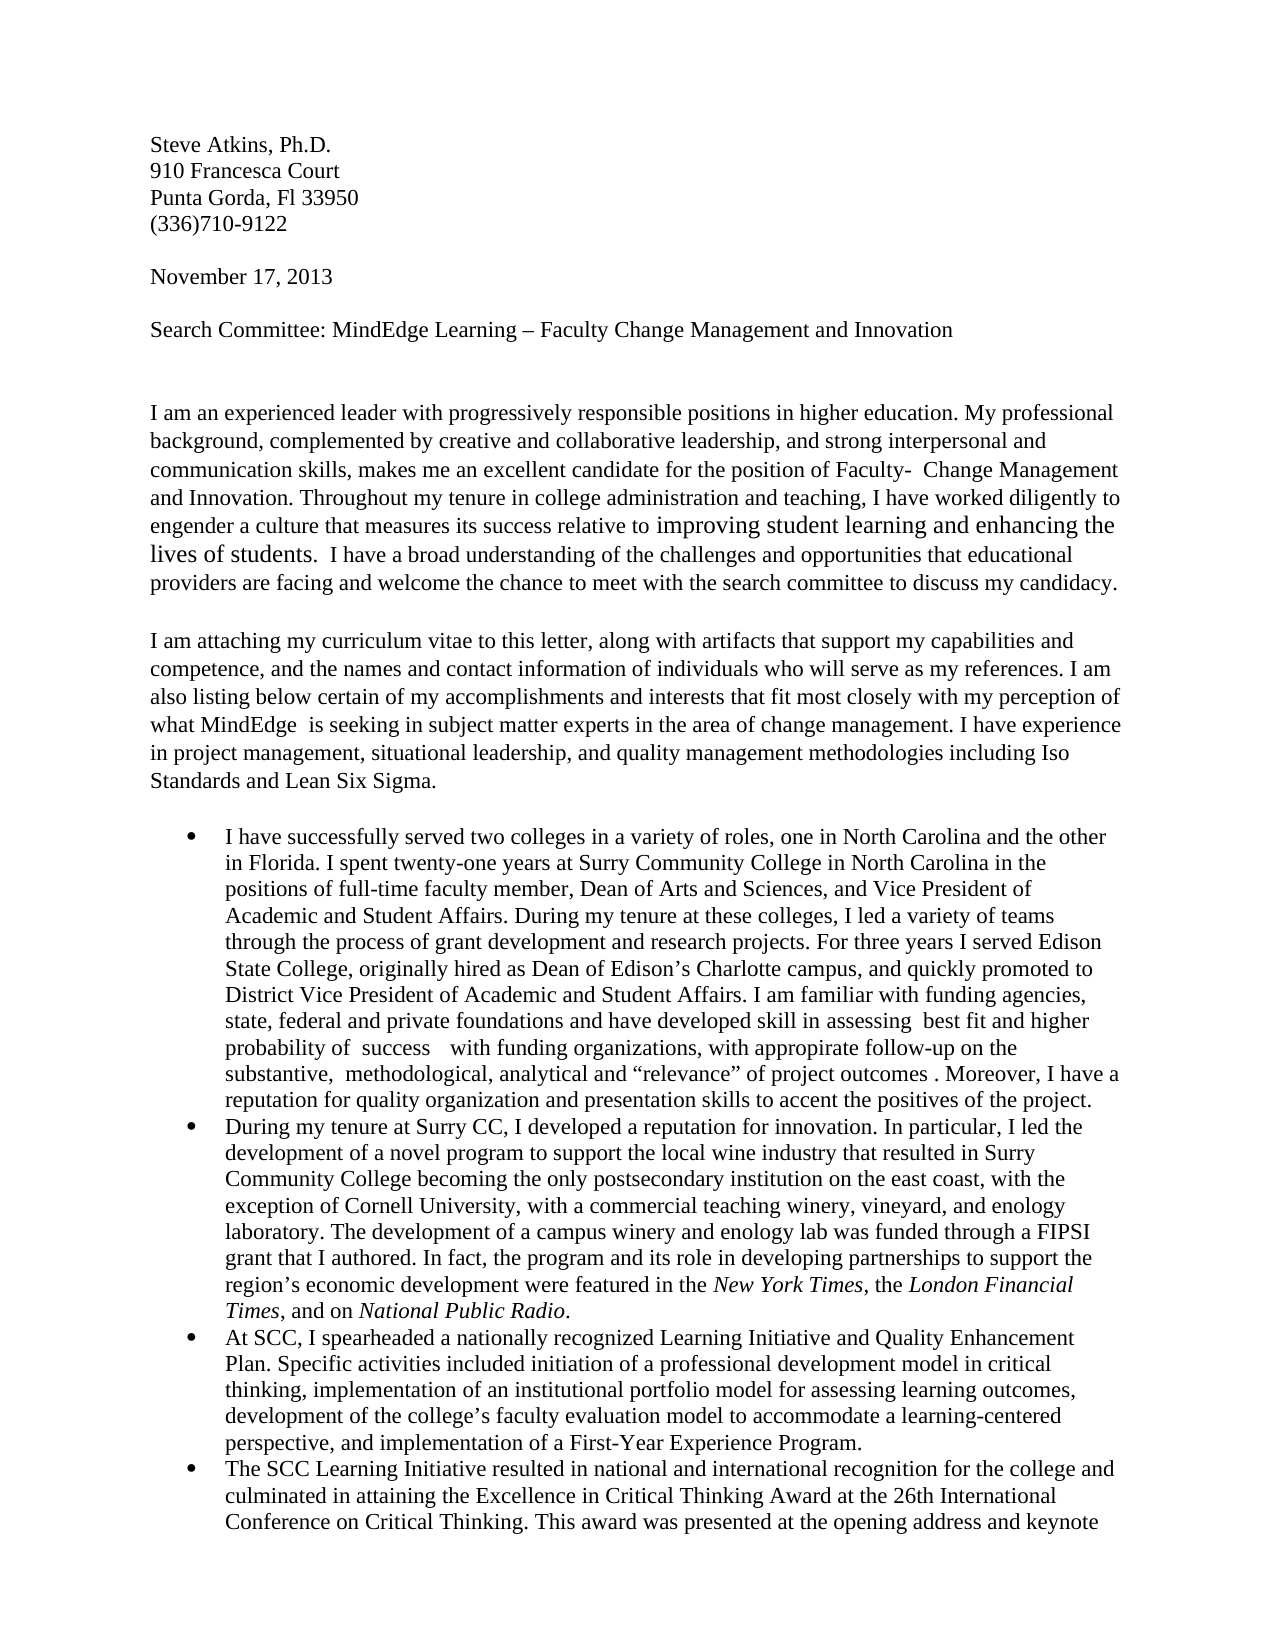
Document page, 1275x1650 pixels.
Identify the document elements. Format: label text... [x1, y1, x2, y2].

text (336)710-9122 [150, 210, 1125, 237]
text Punta Gorda, Fl 33950 [150, 184, 1125, 210]
list The SCC Learning Initiative resulted in national and international recognition for the college and culminated in attaining the Excellence in Critical Thinking Award at the 26th International Conference on Critical Thinking. This award was presented at the opening address and keynote [187, 1455, 1125, 1534]
list At SCC, I spearheaded a nationally recognized Learning Initiative and Quality Enhancement Plan. Specific activities included initiation of a professional development model in critical thinking, implementation of an institutional portfolio model for assessing learning outcomes, development of the college’s faculty evaluation model to accommodate a learning-centered perspective, and implementation of a First-Year Experience Program. [187, 1323, 1125, 1455]
text November 17, 2013 [150, 263, 1125, 289]
text I am attaching my curriculum vitae to this letter, along with artifacts that support my capabilities and competence, and the names and contact information of individuals who will serve as my references. I am also listing below certain of my accomplishments and interests that fit most closely with my perception of what MindEdge is seeking in subject matter experts in the area of change management. I have experience in project management, situational leadership, and quality management methodologies including Iso Standards and Lean Six Sigma. [150, 625, 1125, 794]
text Steve Atkins, Ph.D. [150, 131, 1125, 158]
list I have successfully served two colleges in a variety of roles, one in North Carolina and the other in Florida. I spent twenty-one years at Surry Community College in North Carolina in the positions of full-time faculty member, Dean of Arts and Sciences, and Vice President of Academic and Student Affairs. During my tenure at these colleges, I led a variety of teams through the process of grant development and research projects. For three years I served Edison State College, originally hired as Dean of Edison’s Charlotte campus, and quickly promoted to District Vice President of Academic and Student Affairs. I am familiar with funding agencies, state, federal and private foundations and have developed skill in assessing best fit and higher probability of success with funding organizations, with appropirate follow-up on the substantive, methodological, analytical and “relevance” of project outcomes . Moreover, I have a reputation for quality organization and presentation skills to accent the positives of the project. [187, 823, 1125, 1113]
list During my tenure at Surry CC, I developed a reputation for innovation. In particular, I led the development of a novel program to support the local wine industry that resulted in Surry Community College becoming the only postsecondary institution on the east coast, with the exception of Cornell University, with a commercial teaching winery, vineyard, and enology laboratory. The development of a campus winery and enology lab was funded through a FIPSI grant that I authored. In fact, the program and its role in developing partnerships to support the region’s economic development were featured in the New York Times, the London Financial Times, and on National Public Radio. [187, 1113, 1125, 1323]
text 910 Francesca Court [150, 158, 1125, 184]
text Search Committee: MindEdge Learning – Faculty Change Management and Innovation [150, 316, 1125, 342]
text I am an experienced leader with progressively responsible positions in higher education. My professional background, complemented by creative and collaborative leadership, and strong interpersonal and communication skills, makes me an excellent candidate for the position of Faculty- Change Management and Innovation. Throughout my tenure in college administration and teaching, I have worked diligently to engender a culture that measures its success relative to improving student learning and enhancing the lives of students. I have a broad understanding of the challenges and opportunities that educational providers are facing and welcome the chance to meet with the search committee to discuss my candidacy. [150, 398, 1125, 596]
